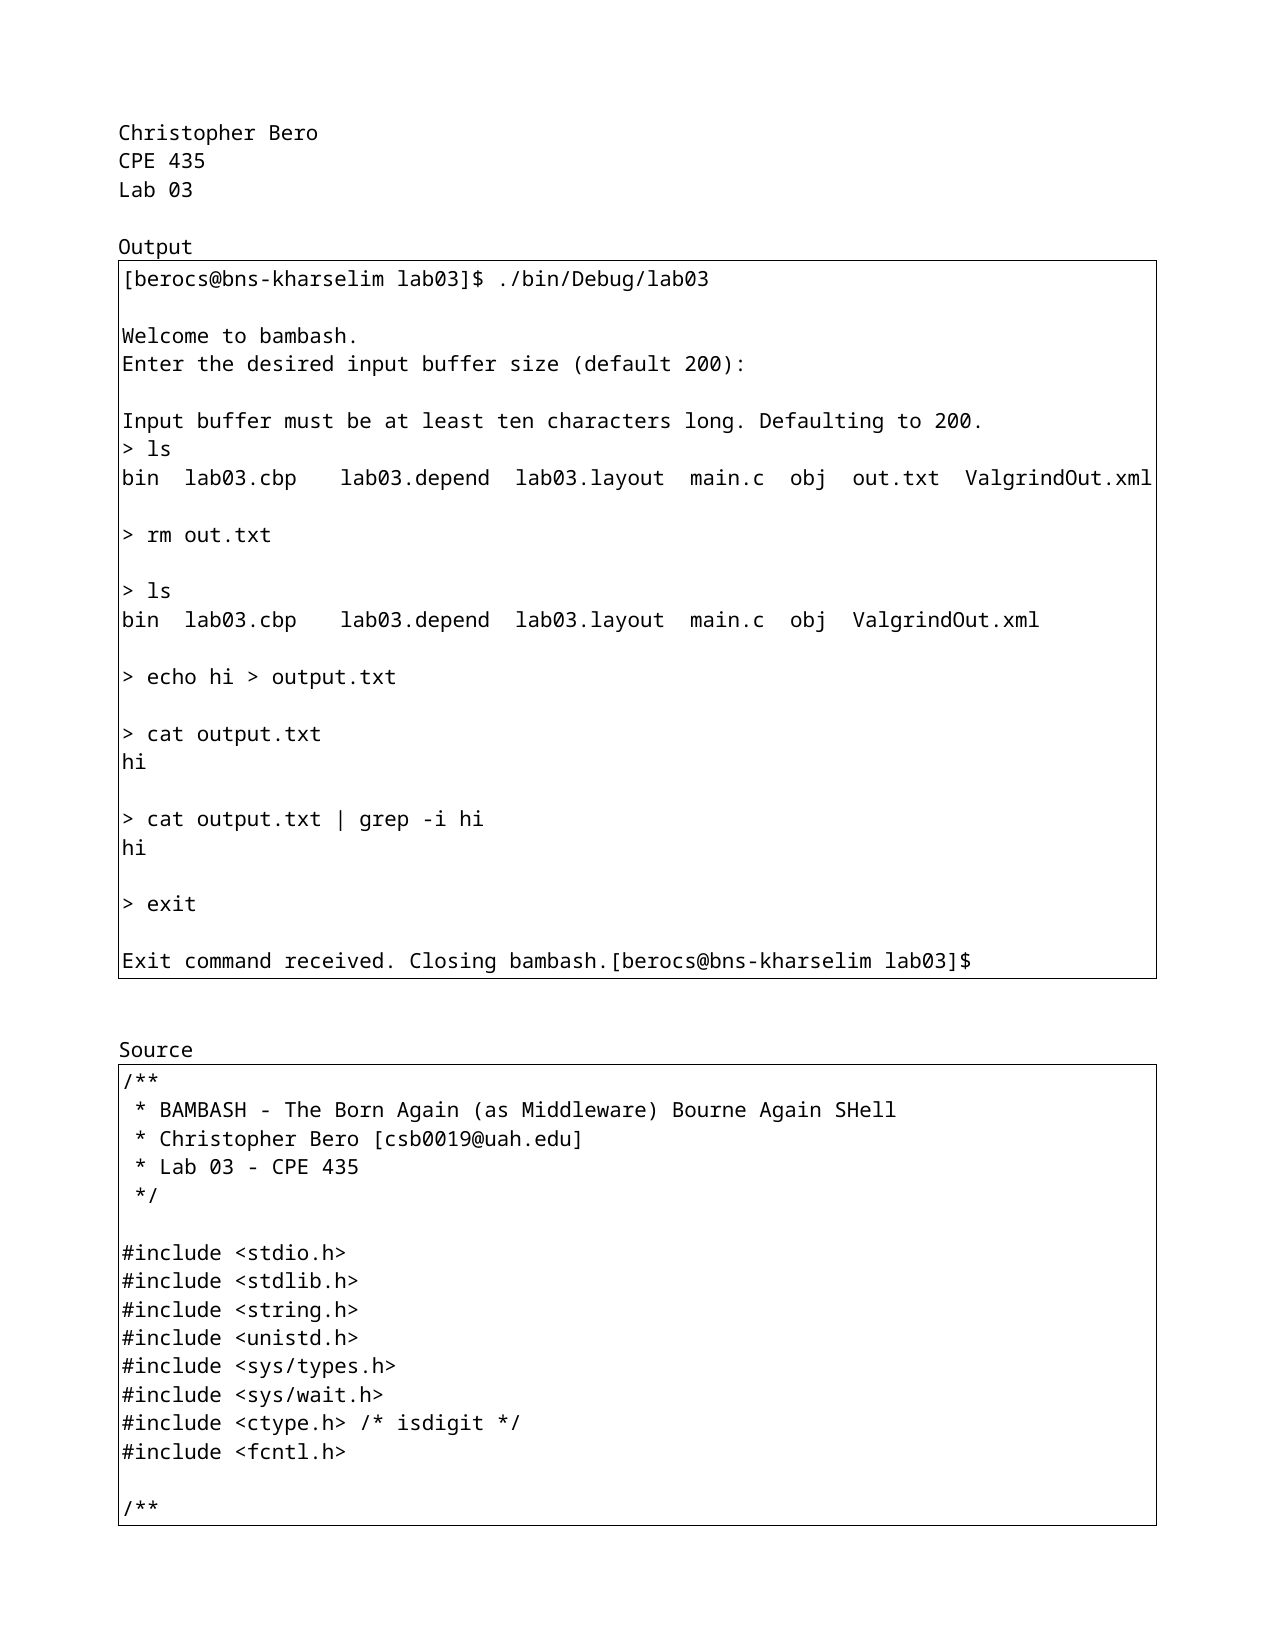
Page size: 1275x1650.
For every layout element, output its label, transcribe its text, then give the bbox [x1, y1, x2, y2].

text /** [119, 1065, 1156, 1092]
text /** [119, 1490, 1156, 1525]
text * BAMBASH - The Born Again (as Middleware) Bourne Again SHell [119, 1092, 1156, 1121]
text > echo hi > output.txt [119, 658, 1156, 690]
text Input buffer must be at least ten characters long. Defaulting to 200. [119, 402, 1156, 431]
text Enter the desired input buffer size (default 200): [119, 346, 1156, 378]
text Output [118, 232, 1157, 260]
text CPE 435 [118, 147, 1157, 175]
text Welcome to bambash. [119, 317, 1156, 346]
text > ls [119, 573, 1156, 602]
text #include <sys/wait.h> [119, 1376, 1156, 1405]
text > rm out.txt [119, 516, 1156, 548]
text #include <stdlib.h> [119, 1263, 1156, 1291]
text */ [119, 1177, 1156, 1209]
text Christopher Bero [118, 118, 1157, 147]
text * Lab 03 - CPE 435 [119, 1149, 1156, 1177]
text > cat output.txt [119, 715, 1156, 744]
text #include <stdio.h> [119, 1234, 1156, 1263]
text #include <sys/types.h> [119, 1348, 1156, 1376]
text Source [118, 1035, 1157, 1064]
text hi [119, 829, 1156, 861]
text Exit command received. Closing bambash.[berocs@bns-kharselim lab03]$ [119, 943, 1156, 978]
text bin lab03.cbp lab03.depend lab03.layout main.c obj out.txt ValgrindOut.xml [119, 459, 1156, 491]
text [berocs@bns-kharselim lab03]$ ./bin/Debug/lab03 [119, 261, 1156, 292]
text > exit [119, 886, 1156, 918]
text #include <unistd.h> [119, 1319, 1156, 1348]
text * Christopher Bero [csb0019@uah.edu] [119, 1121, 1156, 1149]
text Lab 03 [118, 175, 1157, 203]
text hi [119, 744, 1156, 776]
text #include <string.h> [119, 1291, 1156, 1319]
text #include <fcntl.h> [119, 1433, 1156, 1465]
text #include <ctype.h> /* isdigit */ [119, 1405, 1156, 1433]
text > cat output.txt | grep -i hi [119, 801, 1156, 829]
text > ls [119, 431, 1156, 459]
text bin lab03.cbp lab03.depend lab03.layout main.c obj ValgrindOut.xml [119, 602, 1156, 633]
